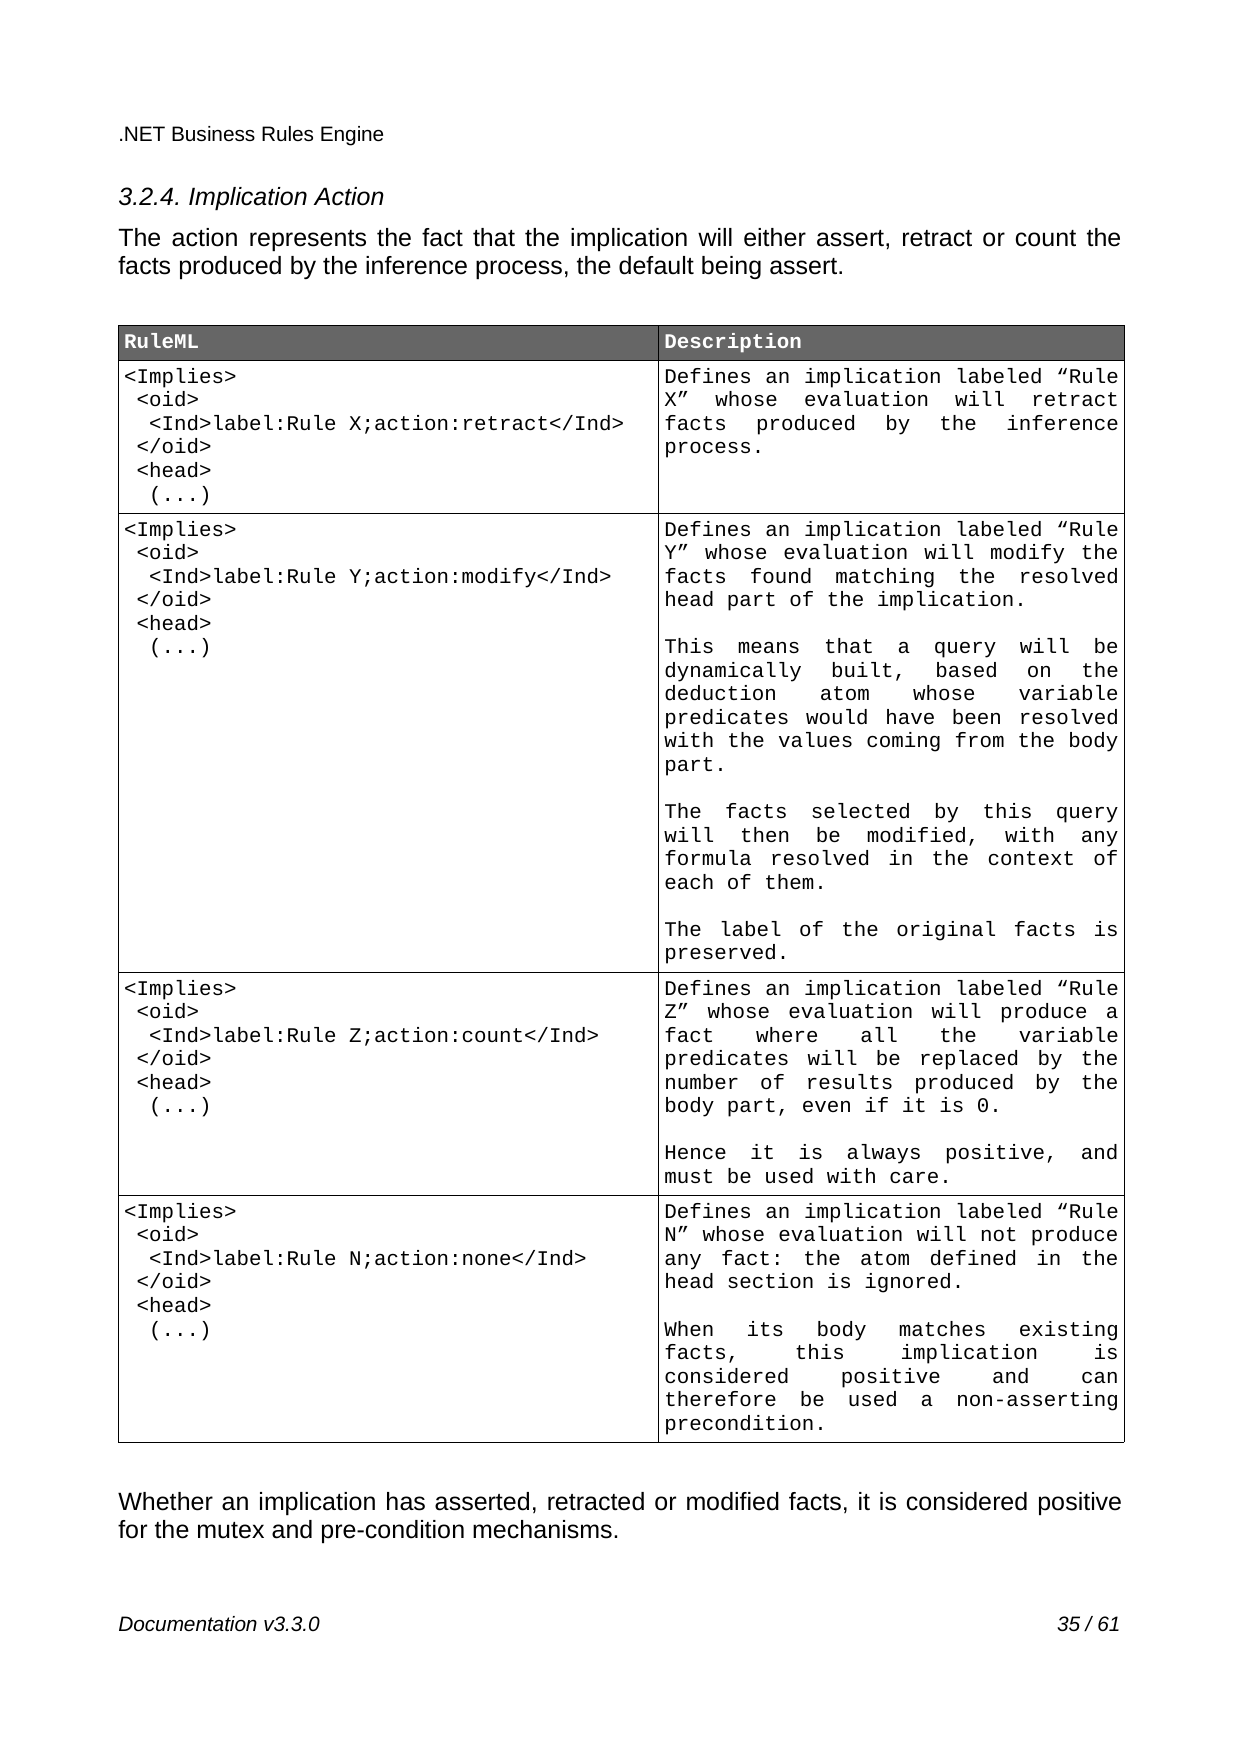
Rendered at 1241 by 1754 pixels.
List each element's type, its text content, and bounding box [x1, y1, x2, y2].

table_cell <Implies> <oid> <Ind>label:Rule Z;action:count</Ind> </oid> <head> (...) [119, 973, 658, 1195]
text The action represents the fact that the implication will either assert, retract or count the facts produced by the inference process, the default being assert. [118, 223, 1124, 279]
subtitle Implication Action [118, 183, 1124, 211]
table_cell Defines an implication labeled “Rule X” whose evaluation will retract facts produced by the inference process. [659, 361, 1124, 513]
table_cell Defines an implication labeled “Rule N” whose evaluation will not produce any fact: the atom defined in the head section is ignored. When its body matches existing facts, this implication is considered positive and can therefore be used a non-asserting precondition. [659, 1196, 1124, 1442]
text Whether an implication has asserted, retracted or modified facts, it is considered positive for the mutex and pre-condition mechanisms. [118, 1488, 1124, 1544]
table_cell Defines an implication labeled “Rule Z” whose evaluation will produce a fact where all the variable predicates will be replaced by the number of results produced by the body part, even if it is 0. Hence it is always positive, and must be used with care. [659, 973, 1124, 1195]
table_header Description [659, 326, 1124, 360]
table_cell Defines an implication labeled “Rule Y” whose evaluation will modify the facts found matching the resolved head part of the implication. This means that a query will be dynamically built, based on the deduction atom whose variable predicates would have been resolved with the values coming from the body part. The facts selected by this query will then be modified, with any formula resolved in the context of each of them. The label of the original facts is preserved. [659, 514, 1124, 972]
table_header RuleML [119, 326, 658, 360]
table_cell <Implies> <oid> <Ind>label:Rule Y;action:modify</Ind> </oid> <head> (...) [119, 514, 658, 972]
table_cell <Implies> <oid> <Ind>label:Rule X;action:retract</Ind> </oid> <head> (...) [119, 361, 658, 513]
table_cell <Implies> <oid> <Ind>label:Rule N;action:none</Ind> </oid> <head> (...) [119, 1196, 658, 1442]
